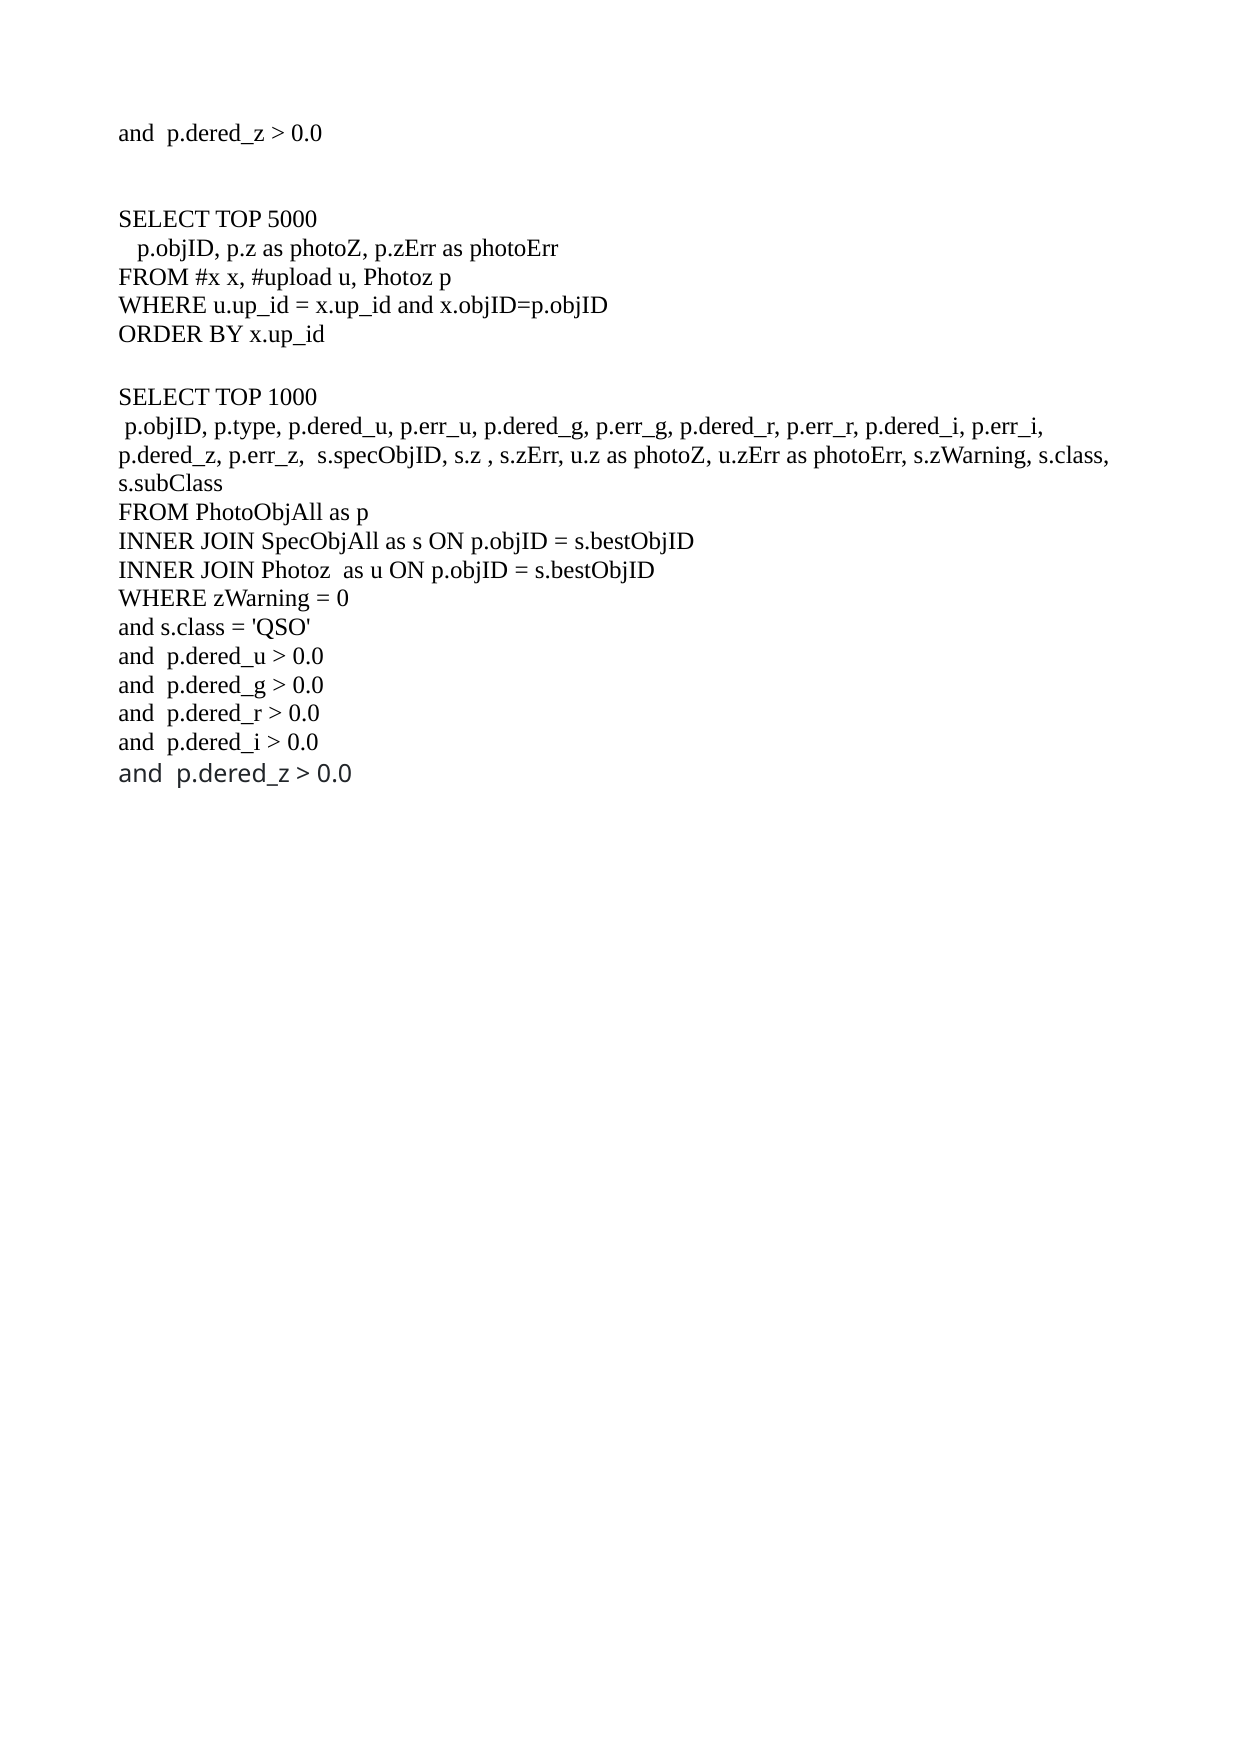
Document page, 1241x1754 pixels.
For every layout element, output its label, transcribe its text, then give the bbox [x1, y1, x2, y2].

text SELECT TOP 1000 [118, 382, 1122, 411]
text and p.dered_u > 0.0 [118, 641, 1122, 670]
text p.objID, p.z as photoZ, p.zErr as photoErr [118, 233, 1122, 262]
text SELECT TOP 5000 [118, 204, 1122, 233]
text INNER JOIN Photoz as u ON p.objID = s.bestObjID [118, 555, 1122, 583]
text WHERE zWarning = 0 [118, 583, 1122, 612]
text WHERE u.up_id = x.up_id and x.objID=p.objID [118, 291, 1122, 319]
text and p.dered_z > 0.0 [118, 118, 1122, 147]
text FROM PhotoObjAll as p [118, 497, 1122, 526]
text and p.dered_z > 0.0 [118, 756, 1122, 790]
text INNER JOIN SpecObjAll as s ON p.objID = s.bestObjID [118, 526, 1122, 555]
text p.objID, p.type, p.dered_u, p.err_u, p.dered_g, p.err_g, p.dered_r, p.err_r, p.dered_i, p.err_i, p.dered_z, p.err_z, s.specObjID, s.z , s.zErr, u.z as photoZ, u.zErr as photoErr, s.zWarning, s.class, s.subClass [118, 411, 1122, 497]
text and p.dered_r > 0.0 [118, 698, 1122, 727]
text and p.dered_g > 0.0 [118, 670, 1122, 698]
text and s.class = 'QSO' [118, 612, 1122, 641]
text and p.dered_i > 0.0 [118, 727, 1122, 756]
text FROM #x x, #upload u, Photoz p [118, 262, 1122, 291]
text ORDER BY x.up_id [118, 319, 1122, 348]
